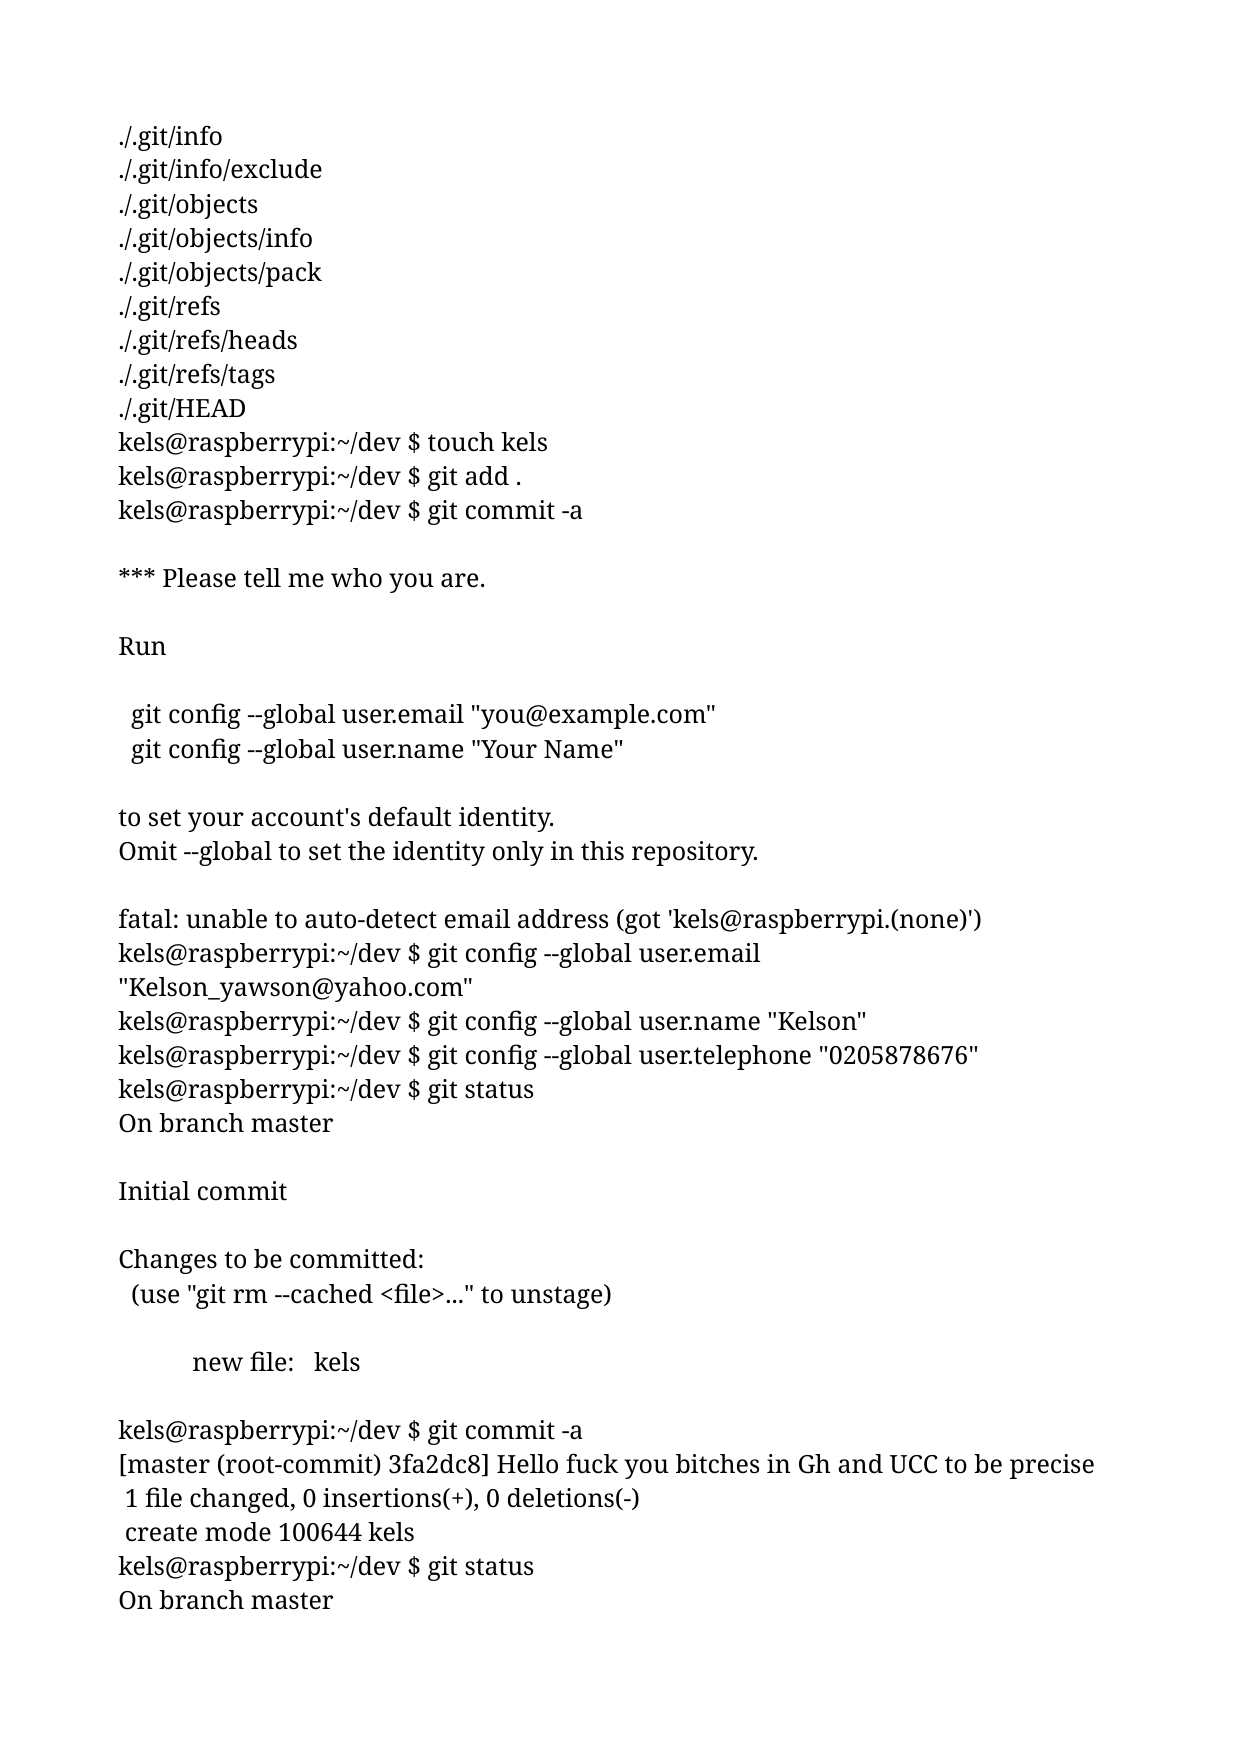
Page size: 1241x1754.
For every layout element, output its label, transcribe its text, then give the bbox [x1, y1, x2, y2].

text On branch master [118, 1106, 1122, 1140]
text ./.git/refs/heads [118, 322, 1122, 357]
text fatal: unable to auto-detect email address (got 'kels@raspberrypi.(none)') [118, 902, 1122, 936]
text *** Please tell me who you are. [118, 561, 1122, 595]
text [master (root-commit) 3fa2dc8] Hello fuck you bitches in Gh and UCC to be precise [118, 1447, 1122, 1481]
text Omit --global to set the identity only in this repository. [118, 833, 1122, 867]
text ./.git/info [118, 118, 1122, 152]
text On branch master [118, 1583, 1122, 1617]
text kels@raspberrypi:~/dev $ touch kels [118, 425, 1122, 459]
text to set your account's default identity. [118, 799, 1122, 833]
text Initial commit [118, 1174, 1122, 1208]
text (use "git rm --cached <file>..." to unstage) [118, 1276, 1122, 1310]
text ./.git/objects/pack [118, 254, 1122, 288]
text kels@raspberrypi:~/dev $ git commit -a [118, 1412, 1122, 1447]
text new file: kels [118, 1344, 1122, 1378]
text kels@raspberrypi:~/dev $ git config --global user.telephone "0205878676" [118, 1038, 1122, 1072]
text Changes to be committed: [118, 1242, 1122, 1276]
text ./.git/refs [118, 288, 1122, 322]
text ./.git/HEAD [118, 391, 1122, 425]
text kels@raspberrypi:~/dev $ git commit -a [118, 493, 1122, 527]
text ./.git/refs/tags [118, 357, 1122, 391]
text Run [118, 629, 1122, 663]
text kels@raspberrypi:~/dev $ git config --global user.email "Kelson_yawson@yahoo.com" [118, 936, 1122, 1004]
text kels@raspberrypi:~/dev $ git status [118, 1549, 1122, 1583]
text kels@raspberrypi:~/dev $ git status [118, 1072, 1122, 1106]
text 1 file changed, 0 insertions(+), 0 deletions(-) [118, 1481, 1122, 1515]
text git config --global user.name "Your Name" [118, 731, 1122, 765]
text kels@raspberrypi:~/dev $ git config --global user.name "Kelson" [118, 1004, 1122, 1038]
text git config --global user.email "you@example.com" [118, 697, 1122, 731]
text ./.git/objects/info [118, 220, 1122, 254]
text kels@raspberrypi:~/dev $ git add . [118, 459, 1122, 493]
text create mode 100644 kels [118, 1515, 1122, 1549]
text ./.git/info/exclude [118, 152, 1122, 186]
text ./.git/objects [118, 186, 1122, 220]
